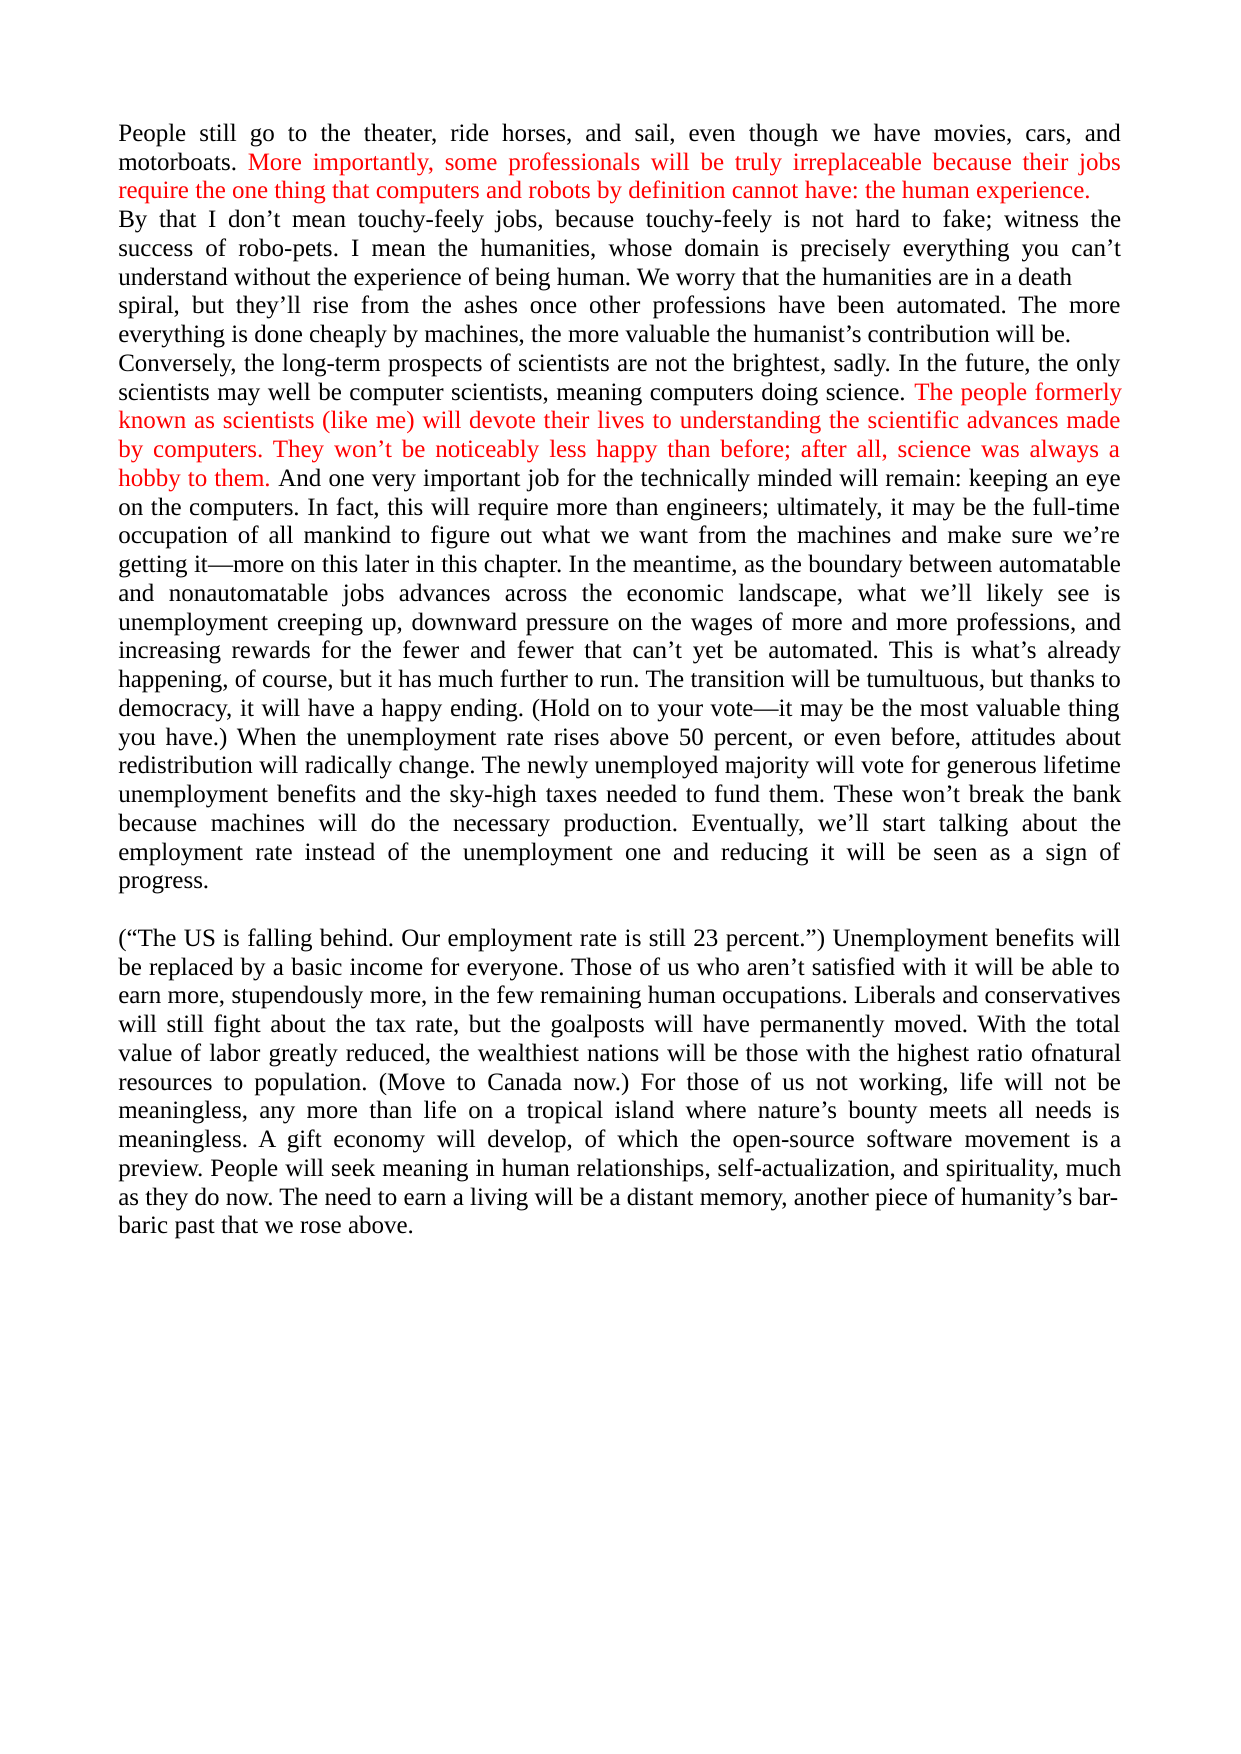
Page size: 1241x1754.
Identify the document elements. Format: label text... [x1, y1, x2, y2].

text (“The US is falling behind. Our employment rate is still 23 percent.”) Unemployment benefits will be replaced by a basic income for everyone. Those of us who aren’t satisfied with it will be able to earn more, stupendously more, in the few remaining human occupations. Liberals and conservatives will still fight about the tax rate, but the goalposts will have permanently moved. With the total value of labor greatly reduced, the wealthiest nations will be those with the highest ratio ofnatural resources to population. (Move to Canada now.) For those of us not working, life will not be meaningless, any more than life on a tropical island where nature’s bounty meets all needs is meaningless. A gift economy will develop, of which the open-source software movement is a preview. People will seek meaning in human relationships, self-actualization, and spirituality, much as they do now. The need to earn a living will be a distant memory, another piece of humanity’s bar- [118, 923, 1122, 1211]
text People still go to the theater, ride horses, and sail, even though we have movies, cars, and motorboats. More importantly, some professionals will be truly irreplaceable because their jobs require the one thing that computers and robots by definition cannot have: the human experience. [118, 118, 1122, 204]
text spiral, but they’ll rise from the ashes once other professions have been automated. The more everything is done cheaply by machines, the more valuable the humanist’s contribution will be. [118, 291, 1122, 348]
text By that I don’t mean touchy-feely jobs, because touchy-feely is not hard to fake; witness the success of robo-pets. I mean the humanities, whose domain is precisely everything you can’t understand without the experience of being human. We worry that the humanities are in a death [118, 204, 1122, 291]
text baric past that we rose above. [118, 1211, 1122, 1239]
text Conversely, the long-term prospects of scientists are not the brightest, sadly. In the future, the only scientists may well be computer scientists, meaning computers doing science. The people formerly known as scientists (like me) will devote their lives to understanding the scientific advances made by computers. They won’t be noticeably less happy than before; after all, science was always a hobby to them. And one very important job for the technically minded will remain: keeping an eye on the computers. In fact, this will require more than engineers; ultimately, it may be the full-time occupation of all mankind to figure out what we want from the machines and make sure we’re getting it—more on this later in this chapter. In the meantime, as the boundary between automatable and nonautomatable jobs advances across the economic landscape, what we’ll likely see is unemployment creeping up, downward pressure on the wages of more and more professions, and increasing rewards for the fewer and fewer that can’t yet be automated. This is what’s already happening, of course, but it has much further to run. The transition will be tumultuous, but thanks to democracy, it will have a happy ending. (Hold on to your vote—it may be the most valuable thing you have.) When the unemployment rate rises above 50 percent, or even before, attitudes about redistribution will radically change. The newly unemployed majority will vote for generous lifetime unemployment benefits and the sky-high taxes needed to fund them. These won’t break the bank because machines will do the necessary production. Eventually, we’ll start talking about the employment rate instead of the unemployment one and reducing it will be seen as a sign of progress. [118, 348, 1122, 894]
